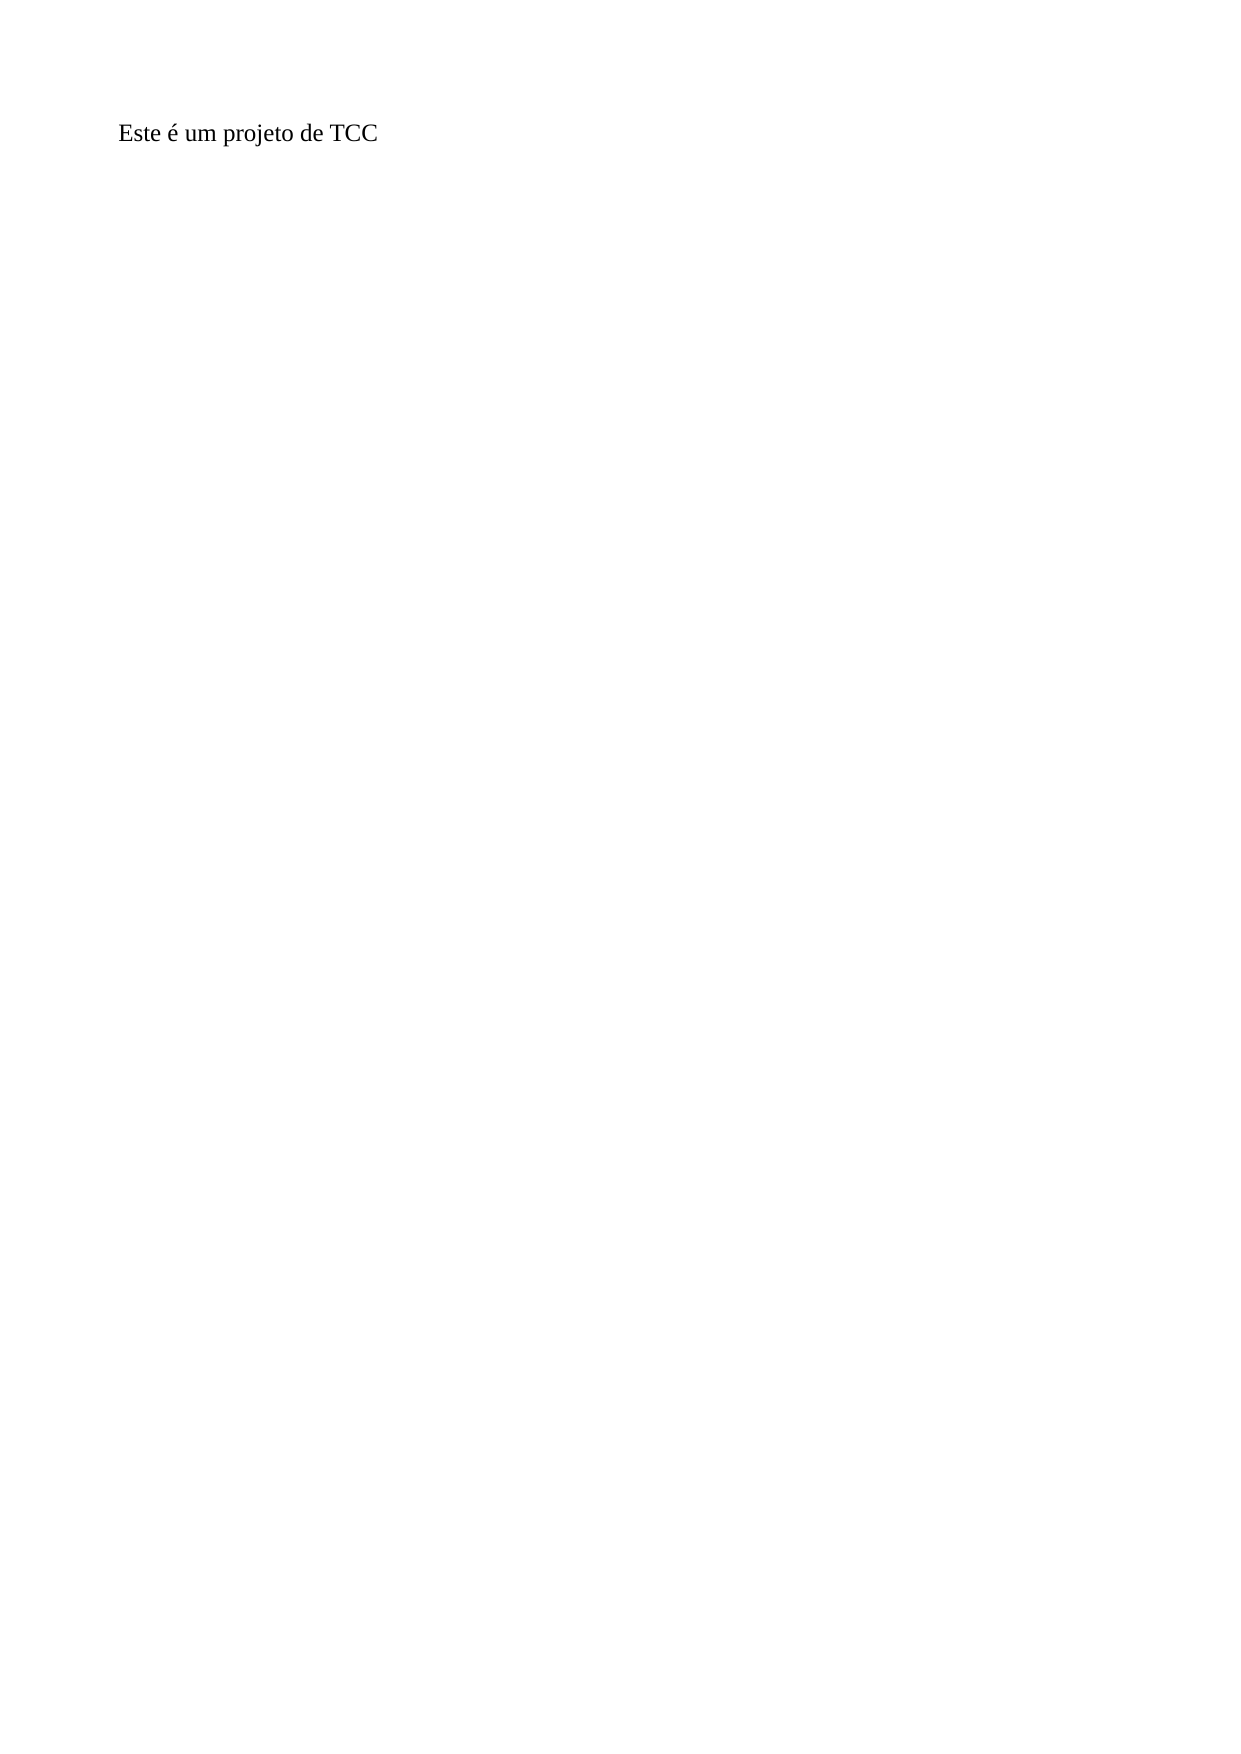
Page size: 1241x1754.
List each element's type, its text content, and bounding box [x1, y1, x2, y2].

text Este é um projeto de TCC [118, 118, 1122, 147]
